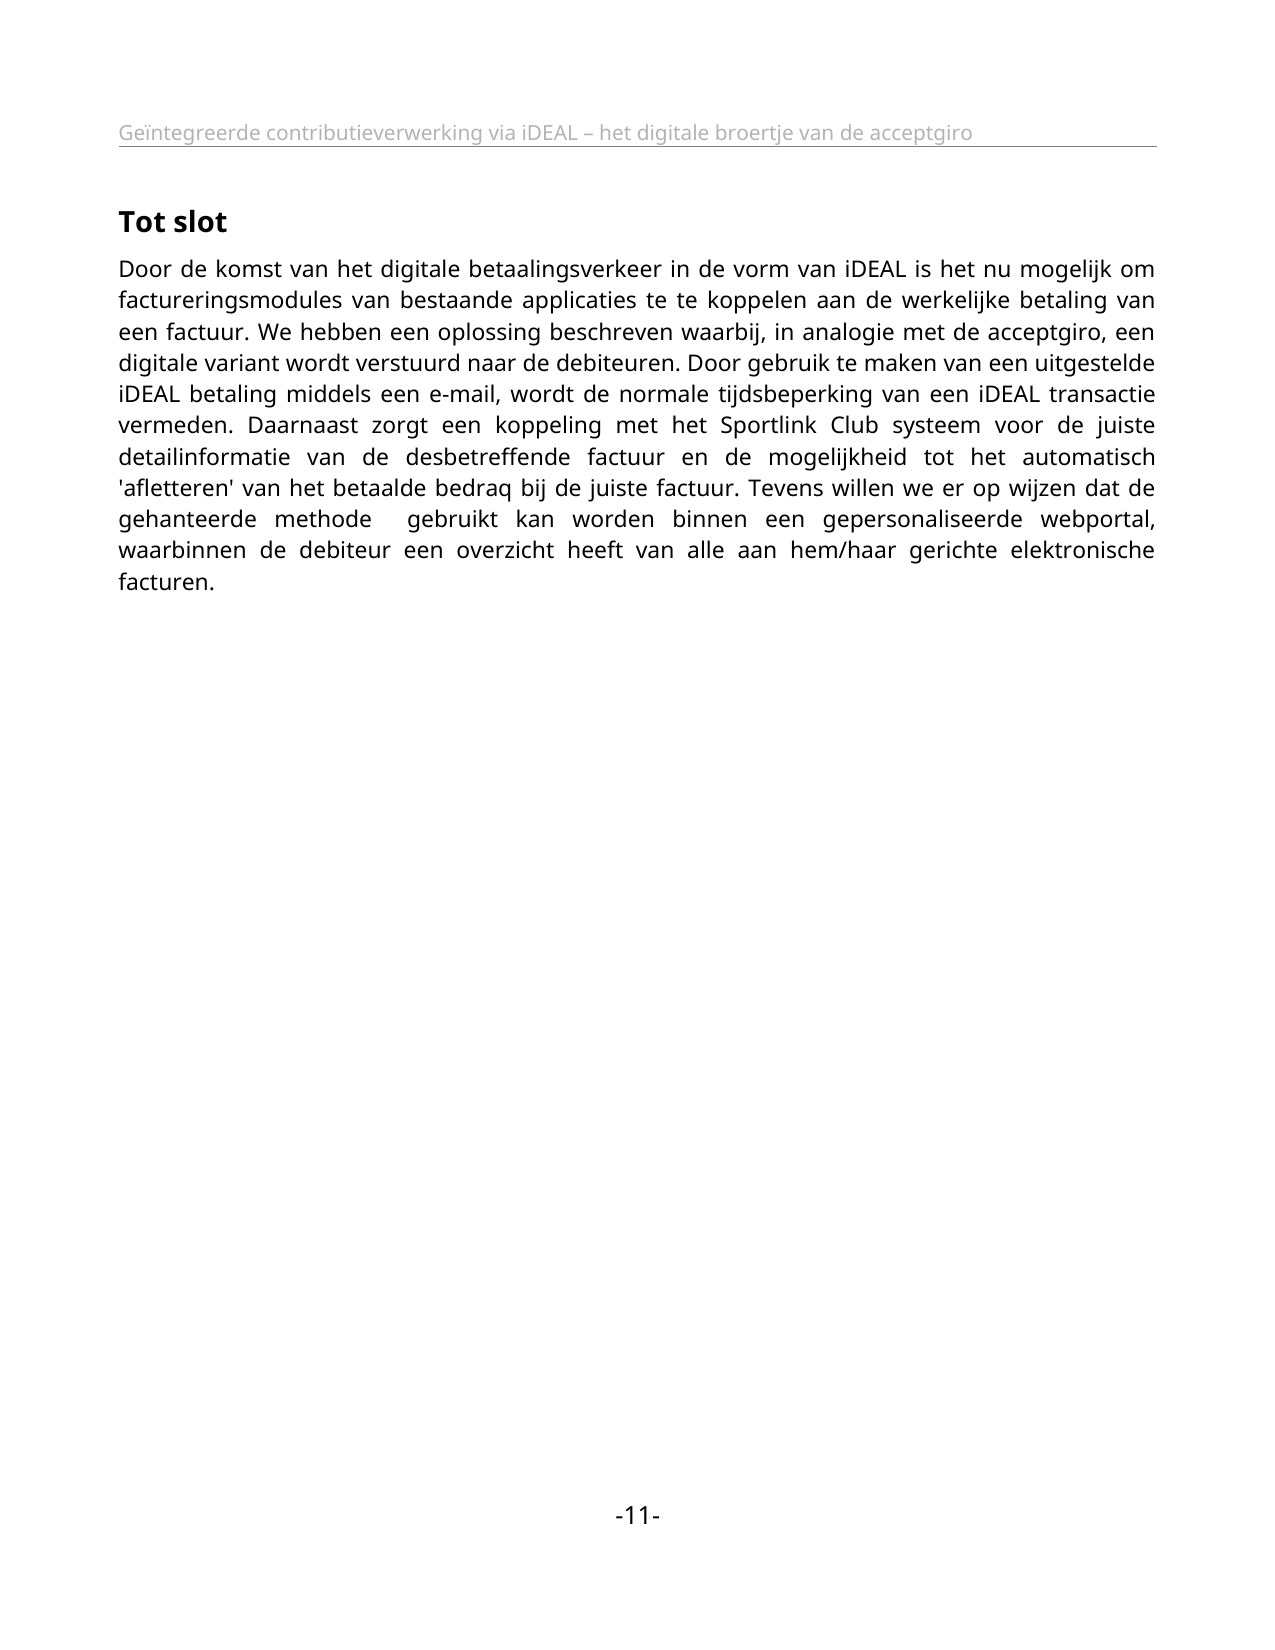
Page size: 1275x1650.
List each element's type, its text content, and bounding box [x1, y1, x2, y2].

text Door de komst van het digitale betaalingsverkeer in de vorm van iDEAL is het nu mogelijk om factureringsmodules van bestaande applicaties te te koppelen aan de werkelijke betaling van een factuur. We hebben een oplossing beschreven waarbij, in analogie met de acceptgiro, een digitale variant wordt verstuurd naar de debiteuren. Door gebruik te maken van een uitgestelde iDEAL betaling middels een e-mail, wordt de normale tijdsbeperking van een iDEAL transactie vermeden. Daarnaast zorgt een koppeling met het Sportlink Club systeem voor de juiste detailinformatie van de desbetreffende factuur en de mogelijkheid tot het automatisch 'afletteren' van het betaalde bedraq bij de juiste factuur. Tevens willen we er op wijzen dat de gehanteerde methode gebruikt kan worden binnen een gepersonaliseerde webportal, waarbinnen de debiteur een overzicht heeft van alle aan hem/haar gerichte elektronische facturen. [118, 253, 1157, 597]
subtitle Tot slot [118, 201, 1157, 241]
